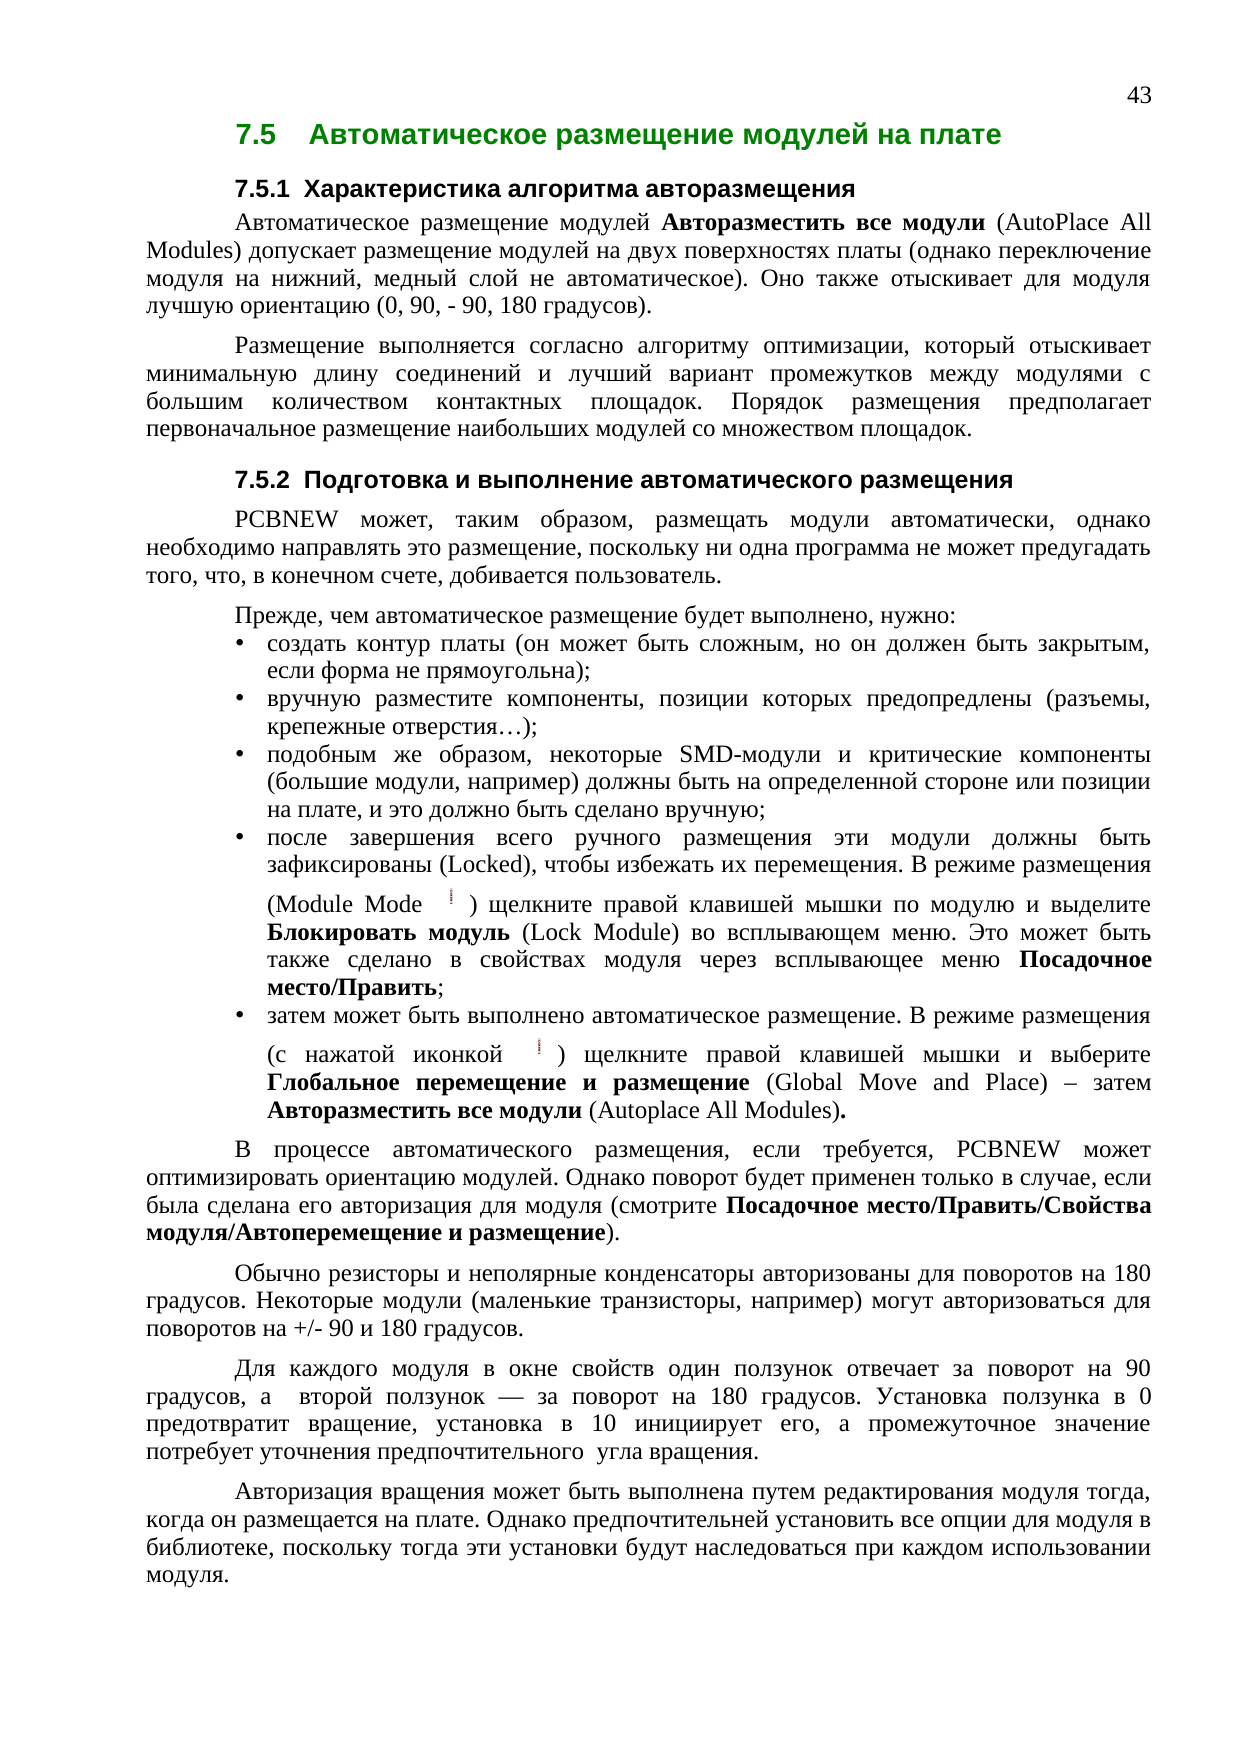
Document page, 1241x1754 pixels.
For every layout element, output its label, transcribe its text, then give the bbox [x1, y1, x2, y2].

list создать контур платы (он может быть сложным, но он должен быть закрытым, если форма не прямоугольна); [235, 629, 1152, 684]
text Для каждого модуля в окне свойств один ползунок отвечает за поворот на 90 градусов, а второй ползунок — за поворот на 180 градусов. Установка ползунка в 0 предотвратит вращение, установка в 10 инициирует его, а промежуточное значение потребует уточнения предпочтительного угла вращения. [146, 1354, 1152, 1465]
text Размещение выполняется согласно алгоритму оптимизации, который отыскивает минимальную длину соединений и лучший вариант промежутков между модулями с большим количеством контактных площадок. Порядок размещения предполагает первоначальное размещение наибольших модулей со множеством площадок. [146, 331, 1152, 442]
subtitle Автоматическое размещение модулей на плате [146, 118, 1152, 151]
text Авторизация вращения может быть выполнена путем редактирования модуля тогда, когда он размещается на плате. Однако предпочтительней установить все опции для модуля в библиотеке, поскольку тогда эти установки будут наследоваться при каждом использовании модуля. [146, 1477, 1152, 1588]
list подобным же образом, некоторые SMD-модули и критические компоненты (большие модули, например) должны быть на определенной стороне или позиции на плате, и это должно быть сделано вручную; [235, 740, 1152, 823]
text Автоматическое размещение модулей Авторазместить все модули (AutoPlace All Modules) допускает размещение модулей на двух поверхностях платы (однако переключение модуля на нижний, медный слой не автоматическое). Оно также отыскивает для модуля лучшую ориентацию (0, 90, - 90, 180 градусов). [146, 208, 1152, 319]
text В процессе автоматического размещения, если требуется, PCBNEW может оптимизировать ориентацию модулей. Однако поворот будет применен только в случае, если была сделана его авторизация для модуля (смотрите Посадочное место/Править/Свойства модуля/Автоперемещение и размещение). [146, 1135, 1152, 1246]
list после завершения всего ручного размещения эти модули должны быть зафиксированы (Locked), чтобы избежать их перемещения. В режиме размещения (Module Mode ) щелкните правой клавишей мышки по модулю и выделите Блокировать модуль (Lock Module) во всплывающем меню. Это может быть также сделано в свойствах модуля через всплывающее меню Посадочное место/Править; [235, 823, 1152, 1001]
text Обычно резисторы и неполярные конденсаторы авторизованы для поворотов на 180 градусов. Некоторые модули (маленькие транзисторы, например) могут авторизоваться для поворотов на +/- 90 и 180 градусов. [146, 1259, 1152, 1342]
list вручную разместите компоненты, позиции которых предопредлены (разъемы, крепежные отверстия…); [235, 684, 1152, 740]
subtitle Характеристика алгоритма авторазмещения [146, 174, 1152, 202]
subtitle Подготовка и выполнение автоматического размещения [146, 466, 1152, 494]
text Прежде, чем автоматическое размещение будет выполнено, нужно: [146, 601, 1152, 629]
list затем может быть выполнено автоматическое размещение. В режиме размещения (с нажатой иконкой ) щелкните правой клавишей мышки и выберите Глобальное перемещение и размещение (Global Move and Place) – затем Авторазместить все модули (Autoplace All Modules). [235, 1001, 1152, 1124]
text PCBNEW может, таким образом, размещать модули автоматически, однако необходимо направлять это размещение, поскольку ни одна программа не может предугадать того, что, в конечном счете, добивается пользователь. [146, 506, 1152, 589]
